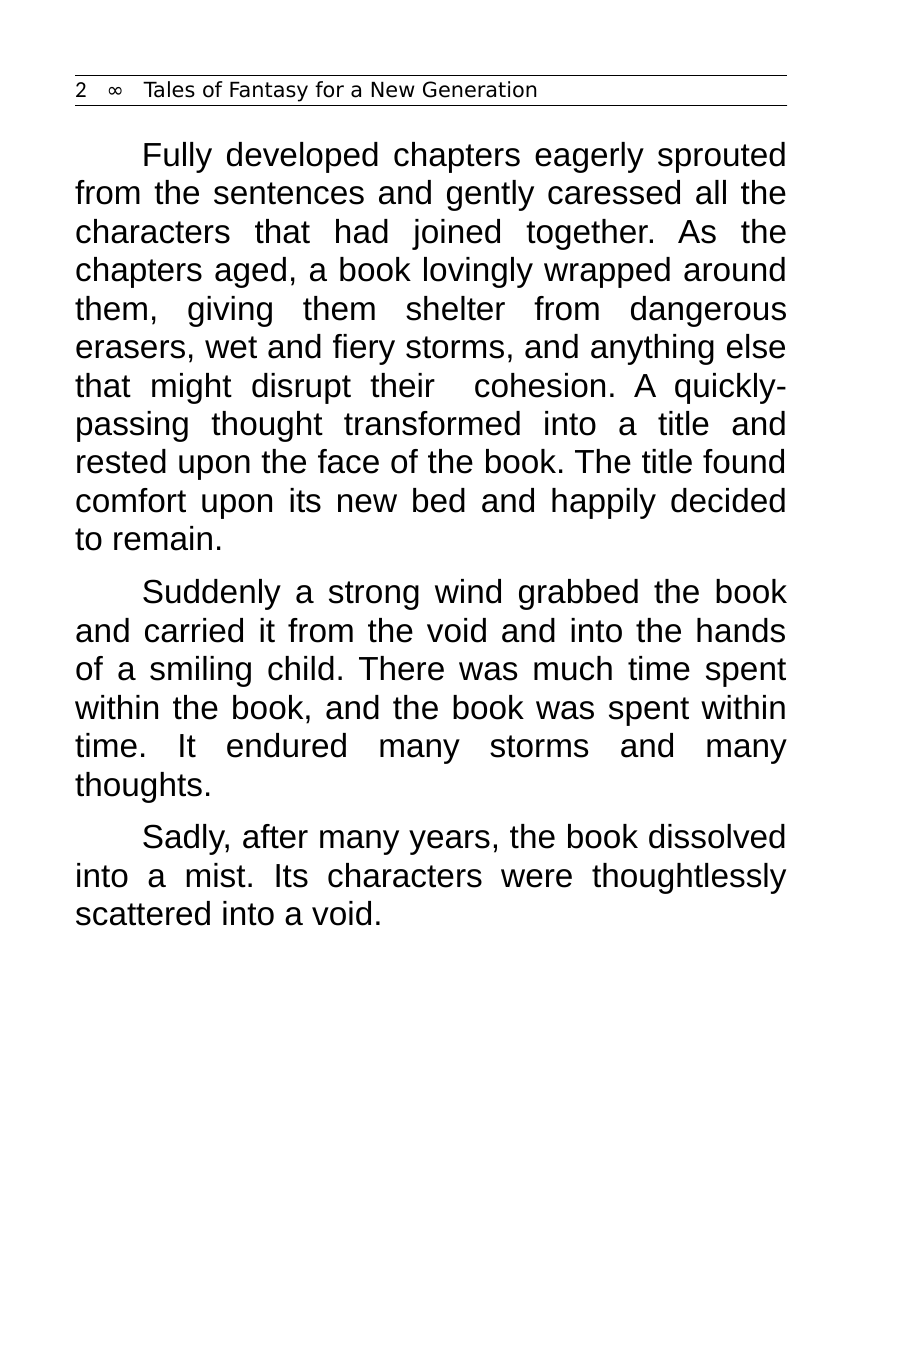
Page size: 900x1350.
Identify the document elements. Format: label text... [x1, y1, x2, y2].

text Sadly, after many years, the book dissolved into a mist. Its characters were thoughtlessly scattered into a void. [75, 818, 787, 933]
text Suddenly a strong wind grabbed the book and carried it from the void and into the hands of a smiling child. There was much time spent within the book, and the book was spent within time. It endured many storms and many thoughts. [75, 572, 787, 803]
text Fully developed chapters eagerly sprouted from the sentences and gently caressed all the characters that had joined together. As the chapters aged, a book lovingly wrapped around them, giving them shelter from dangerous erasers, wet and fiery storms, and anything else that might disrupt their cohesion. A quickly-passing thought transformed into a title and rested upon the face of the book. The title found comfort upon its new bed and happily decided to remain. [75, 135, 787, 558]
